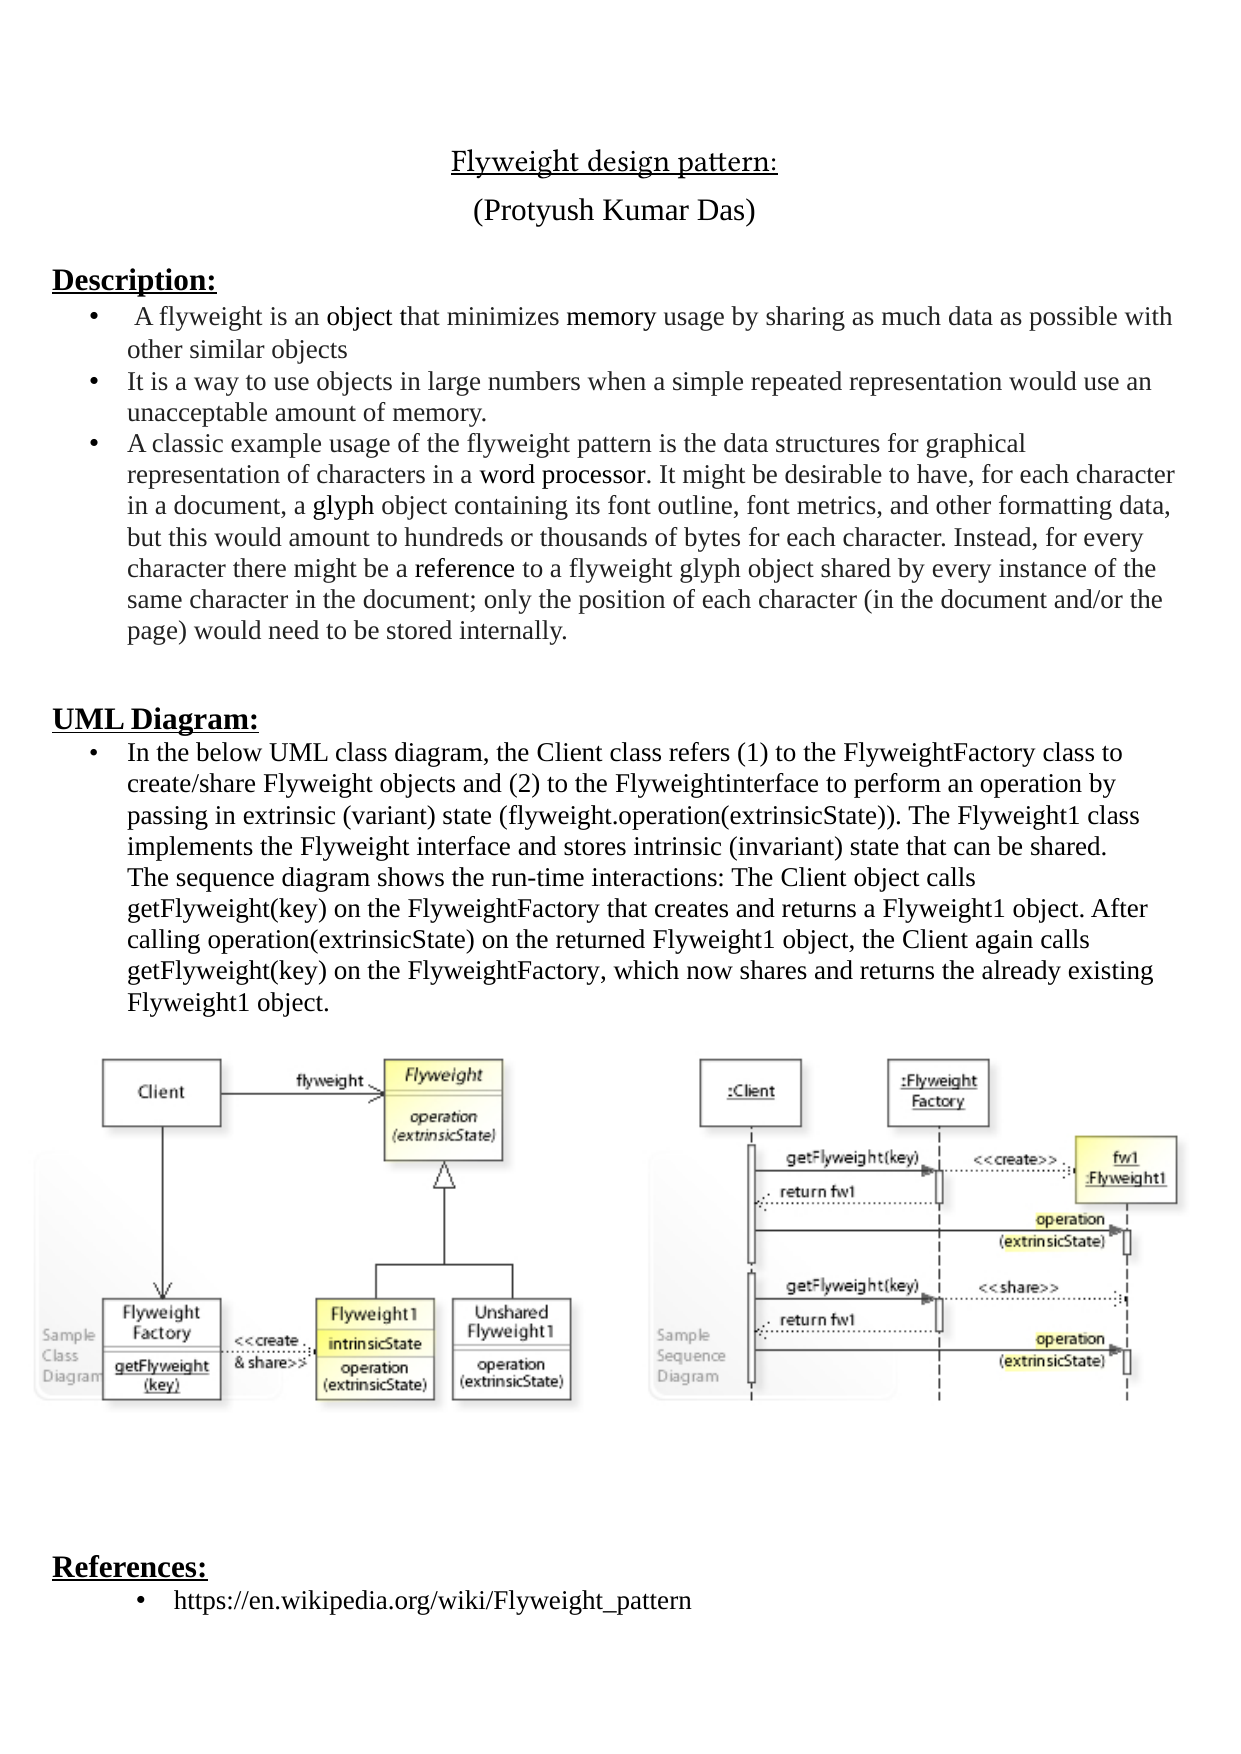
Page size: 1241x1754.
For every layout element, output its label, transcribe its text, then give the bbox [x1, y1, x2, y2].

text UML Diagram: [52, 701, 1177, 736]
list In the below UML class diagram, the Client class refers (1) to the FlyweightFactory class to create/share Flyweight objects and (2) to the Flyweightinterface to perform an operation by passing in extrinsic (variant) state (flyweight.operation(extrinsicState)). The Flyweight1 class implements the Flyweight interface and stores intrinsic (invariant) state that can be shared. The sequence diagram shows the run-time interactions: The Client object calls getFlyweight(key) on the FlyweightFactory that creates and returns a Flyweight1 object. After calling operation(extrinsicState) on the returned Flyweight1 object, the Client again calls getFlyweight(key) on the FlyweightFactory, which now shares and returns the already existing Flyweight1 object. [89, 736, 1177, 1017]
list A flyweight is an object that minimizes memory usage by sharing as much data as possible with other similar objects [89, 297, 1177, 365]
text References: [52, 1548, 1177, 1584]
text Description: [52, 261, 1177, 297]
text (Protyush Kumar Das) [52, 191, 1177, 227]
list A classic example usage of the flyweight pattern is the data structures for graphical representation of characters in a word processor. It might be desirable to have, for each character in a document, a glyph object containing its font outline, font metrics, and other formatting data, but this would amount to hundreds or thousands of bytes for each character. Instead, for every character there might be a reference to a flyweight glyph object shared by every instance of the same character in the document; only the position of each character (in the document and/or the page) would need to be stored internally. [89, 427, 1177, 645]
subtitle Flyweight design pattern: [52, 143, 1177, 179]
list It is a way to use objects in large numbers when a simple repeated representation would use an unacceptable amount of memory. [89, 365, 1177, 427]
list https://en.wikipedia.org/wiki/Flyweight_pattern [136, 1584, 1177, 1615]
picture [0, 1025, 1229, 1435]
